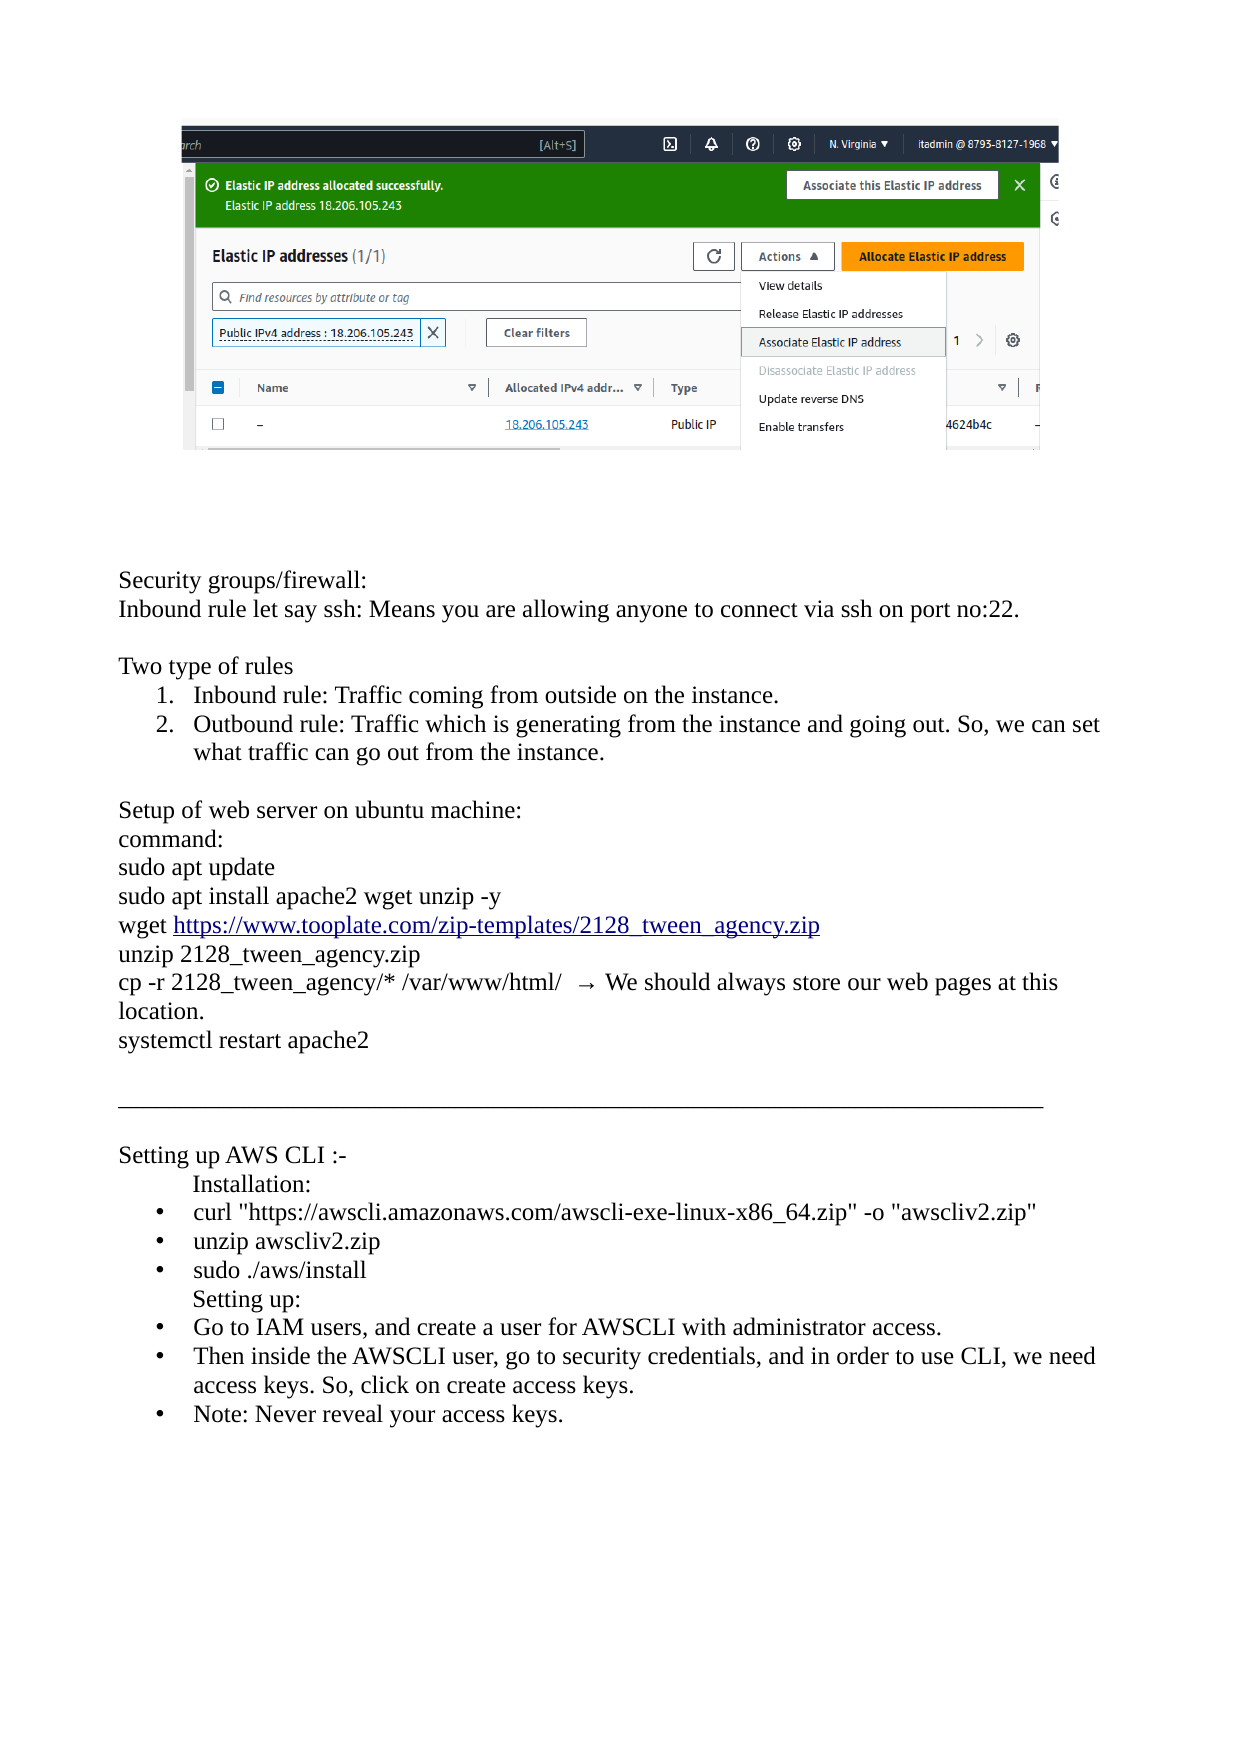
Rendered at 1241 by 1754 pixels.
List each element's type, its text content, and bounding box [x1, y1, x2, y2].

list sudo ./aws/install [156, 1255, 1122, 1284]
picture [181, 118, 1059, 450]
text wget https://www.tooplate.com/zip-templates/2128_tween_agency.zip [118, 910, 1122, 939]
text Setting up AWS CLI :- [118, 1140, 1122, 1169]
list curl "https://awscli.amazonaws.com/awscli-exe-linux-x86_64.zip" -o "awscliv2.zip" [156, 1197, 1122, 1226]
text command: [118, 824, 1122, 852]
text Setting up: [118, 1284, 1122, 1312]
text sudo apt update [118, 852, 1122, 881]
text Security groups/firewall: [118, 565, 1122, 594]
text Inbound rule let say ssh: Means you are allowing anyone to connect via ssh on port no:22. [118, 594, 1122, 622]
list Note: Never reveal your access keys. [156, 1399, 1122, 1427]
text __________________________________________________________________________ [118, 1082, 1122, 1111]
list Inbound rule: Traffic coming from outside on the instance. [156, 680, 1122, 709]
text systemctl restart apache2 [118, 1025, 1122, 1054]
text cp -r 2128_tween_agency/* /var/www/html/ → We should always store our web pages at this location. [118, 967, 1122, 1025]
text sudo apt install apache2 wget unzip -y [118, 881, 1122, 910]
text unzip 2128_tween_agency.zip [118, 939, 1122, 967]
list unzip awscliv2.zip [156, 1226, 1122, 1255]
list Outbound rule: Traffic which is generating from the instance and going out. So, we can set what traffic can go out from the instance. [156, 709, 1122, 766]
text Two type of rules [118, 651, 1122, 680]
list Then inside the AWSCLI user, go to security credentials, and in order to use CLI, we need access keys. So, click on create access keys. [156, 1341, 1122, 1399]
text Setup of web server on ubuntu machine: [118, 795, 1122, 824]
text Installation: [118, 1169, 1122, 1197]
list Go to IAM users, and create a user for AWSCLI with administrator access. [156, 1312, 1122, 1341]
